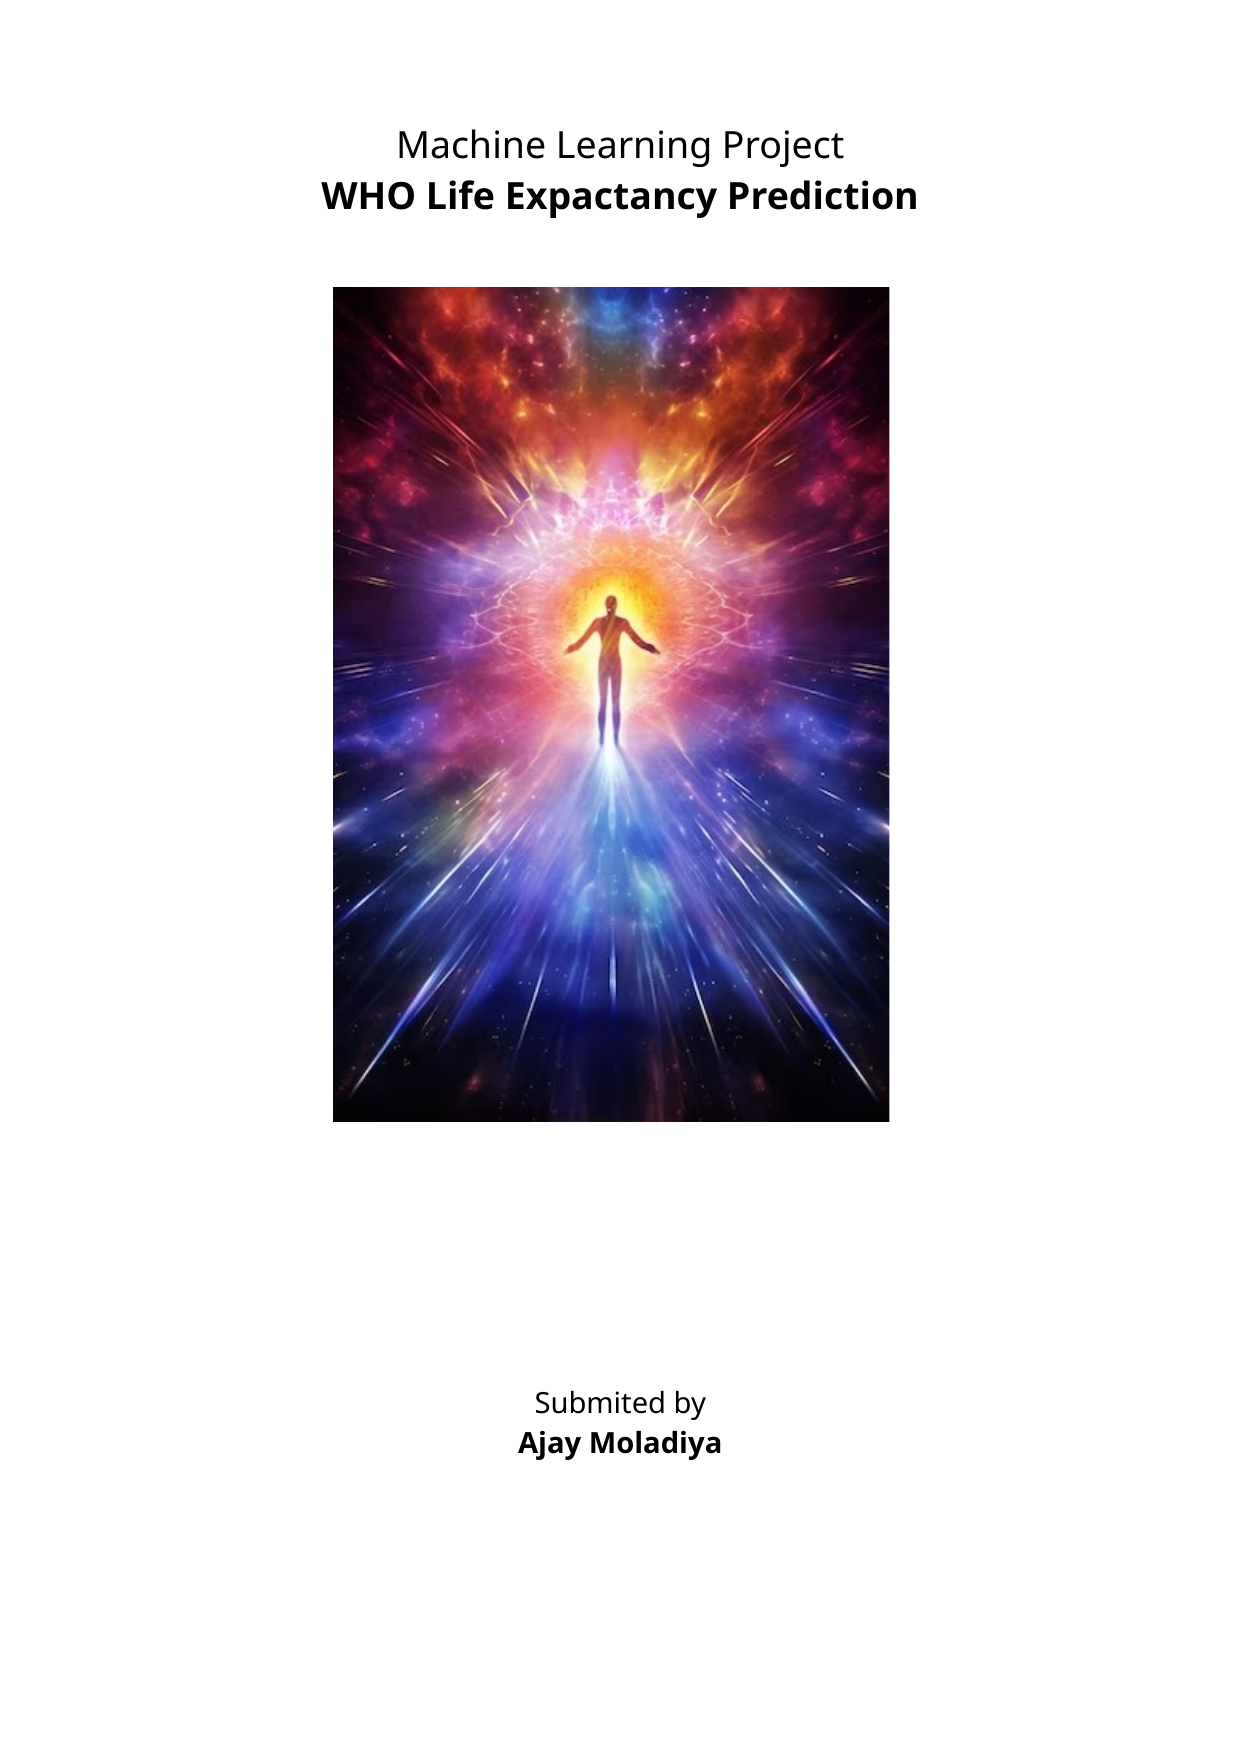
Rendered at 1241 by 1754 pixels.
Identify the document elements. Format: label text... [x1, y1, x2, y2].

text Machine Learning Project [118, 118, 1122, 169]
text WHO Life Expactancy Prediction [118, 169, 1122, 220]
picture [333, 287, 890, 1122]
text Ajay Moladiya [118, 1422, 1122, 1462]
text Submited by [118, 1382, 1122, 1422]
